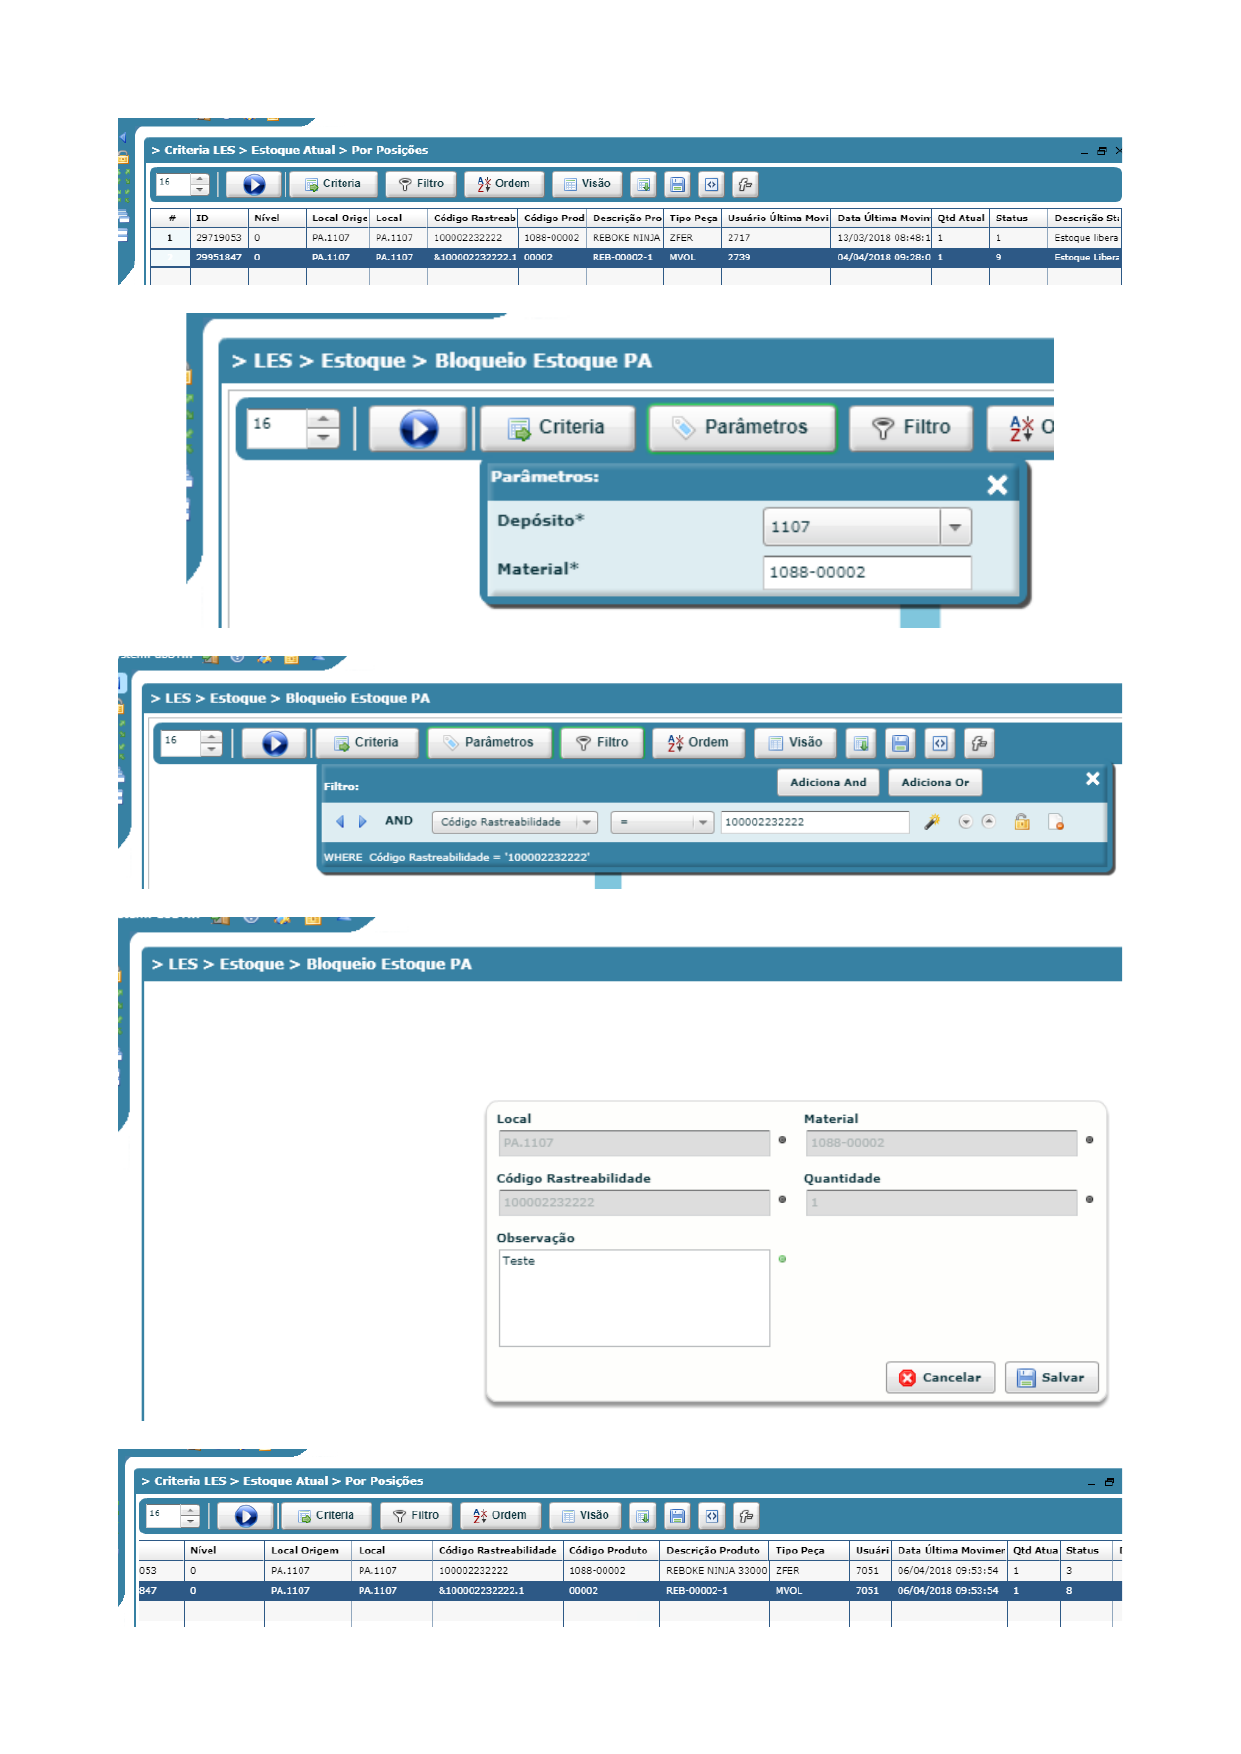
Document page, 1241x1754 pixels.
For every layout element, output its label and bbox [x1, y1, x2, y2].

picture [118, 1449, 1123, 1627]
picture [118, 656, 1123, 889]
picture [118, 917, 1123, 1421]
picture [118, 118, 1123, 285]
picture [186, 313, 1054, 628]
